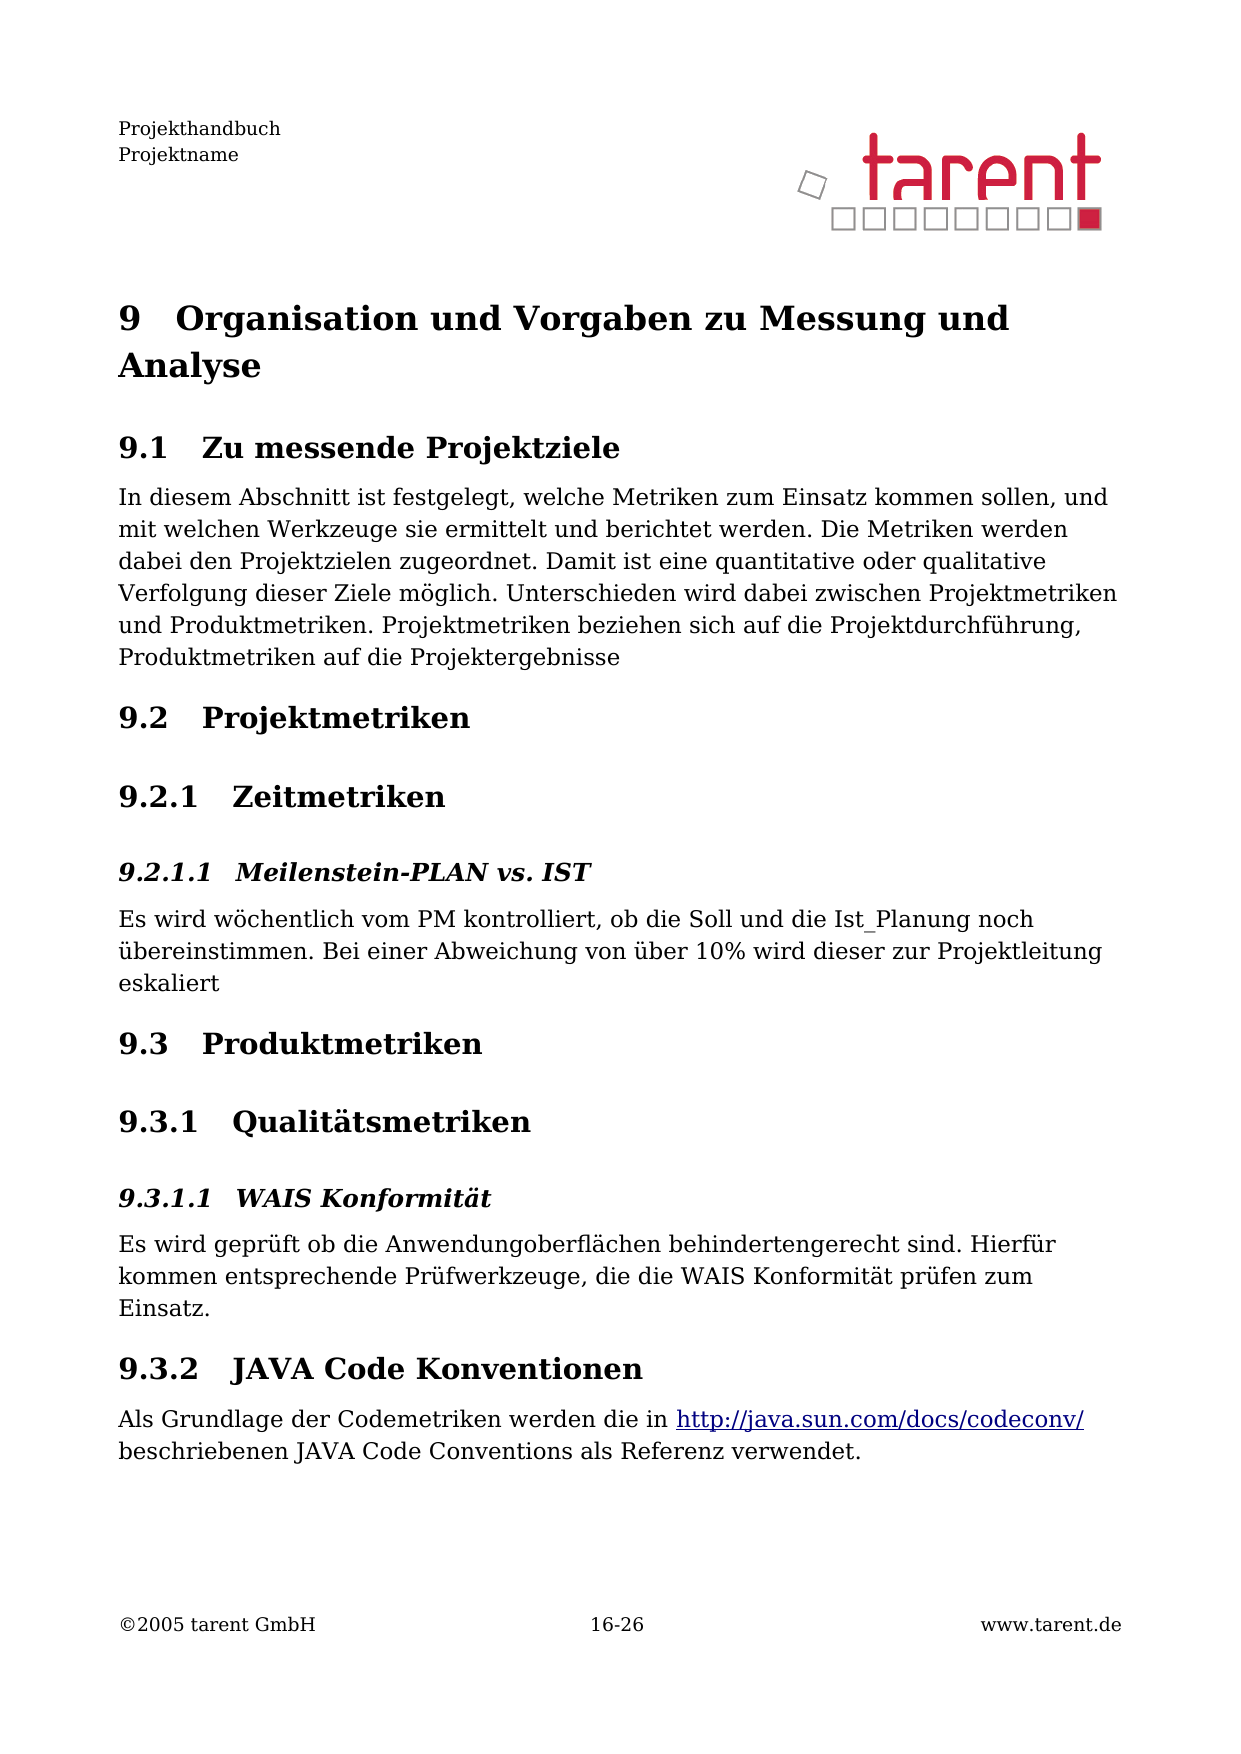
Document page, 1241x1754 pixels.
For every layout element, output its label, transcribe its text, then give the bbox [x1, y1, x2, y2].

text eskaliert [118, 970, 1122, 997]
subtitle Produktmetriken [118, 1027, 1122, 1061]
subtitle Projektmetriken [118, 701, 1122, 736]
text Als Grundlage der Codemetriken werden die in http://java.sun.com/docs/codeconv/ beschriebenen JAVA Code Conventions als Referenz verwendet. [118, 1406, 1122, 1464]
subtitle Organisation und Vorgaben zu Messung und Analyse [118, 299, 1122, 386]
subtitle Qualitätsmetriken [118, 1105, 1122, 1140]
subtitle WAIS Konformität [118, 1184, 1122, 1213]
subtitle Meilenstein-PLAN vs. IST [118, 858, 1122, 888]
subtitle JAVA Code Konventionen [118, 1352, 1122, 1387]
text Es wird geprüft ob die Anwendungoberflächen behindertengerecht sind. Hierfür kommen entsprechende Prüfwerkzeuge, die die WAIS Konformität prüfen zum Einsatz. [118, 1231, 1122, 1322]
subtitle Zeitmetriken [118, 780, 1122, 814]
subtitle Zu messende Projektziele [118, 431, 1122, 465]
picture [784, 120, 1117, 242]
text In diesem Abschnitt ist festgelegt, welche Metriken zum Einsatz kommen sollen, und mit welchen Werkzeuge sie ermittelt und berichtet werden. Die Metriken werden dabei den Projektzielen zugeordnet. Damit ist eine quantitative oder qualitative Verfolgung dieser Ziele möglich. Unterschieden wird dabei zwischen Projektmetriken und Produktmetriken. Projektmetriken beziehen sich auf die Projektdurchführung, Produktmetriken auf die Projektergebnisse [118, 484, 1122, 671]
text Es wird wöchentlich vom PM kontrolliert, ob die Soll und die Ist_Planung noch übereinstimmen. Bei einer Abweichung von über 10% wird dieser zur Projektleitung [118, 906, 1122, 964]
